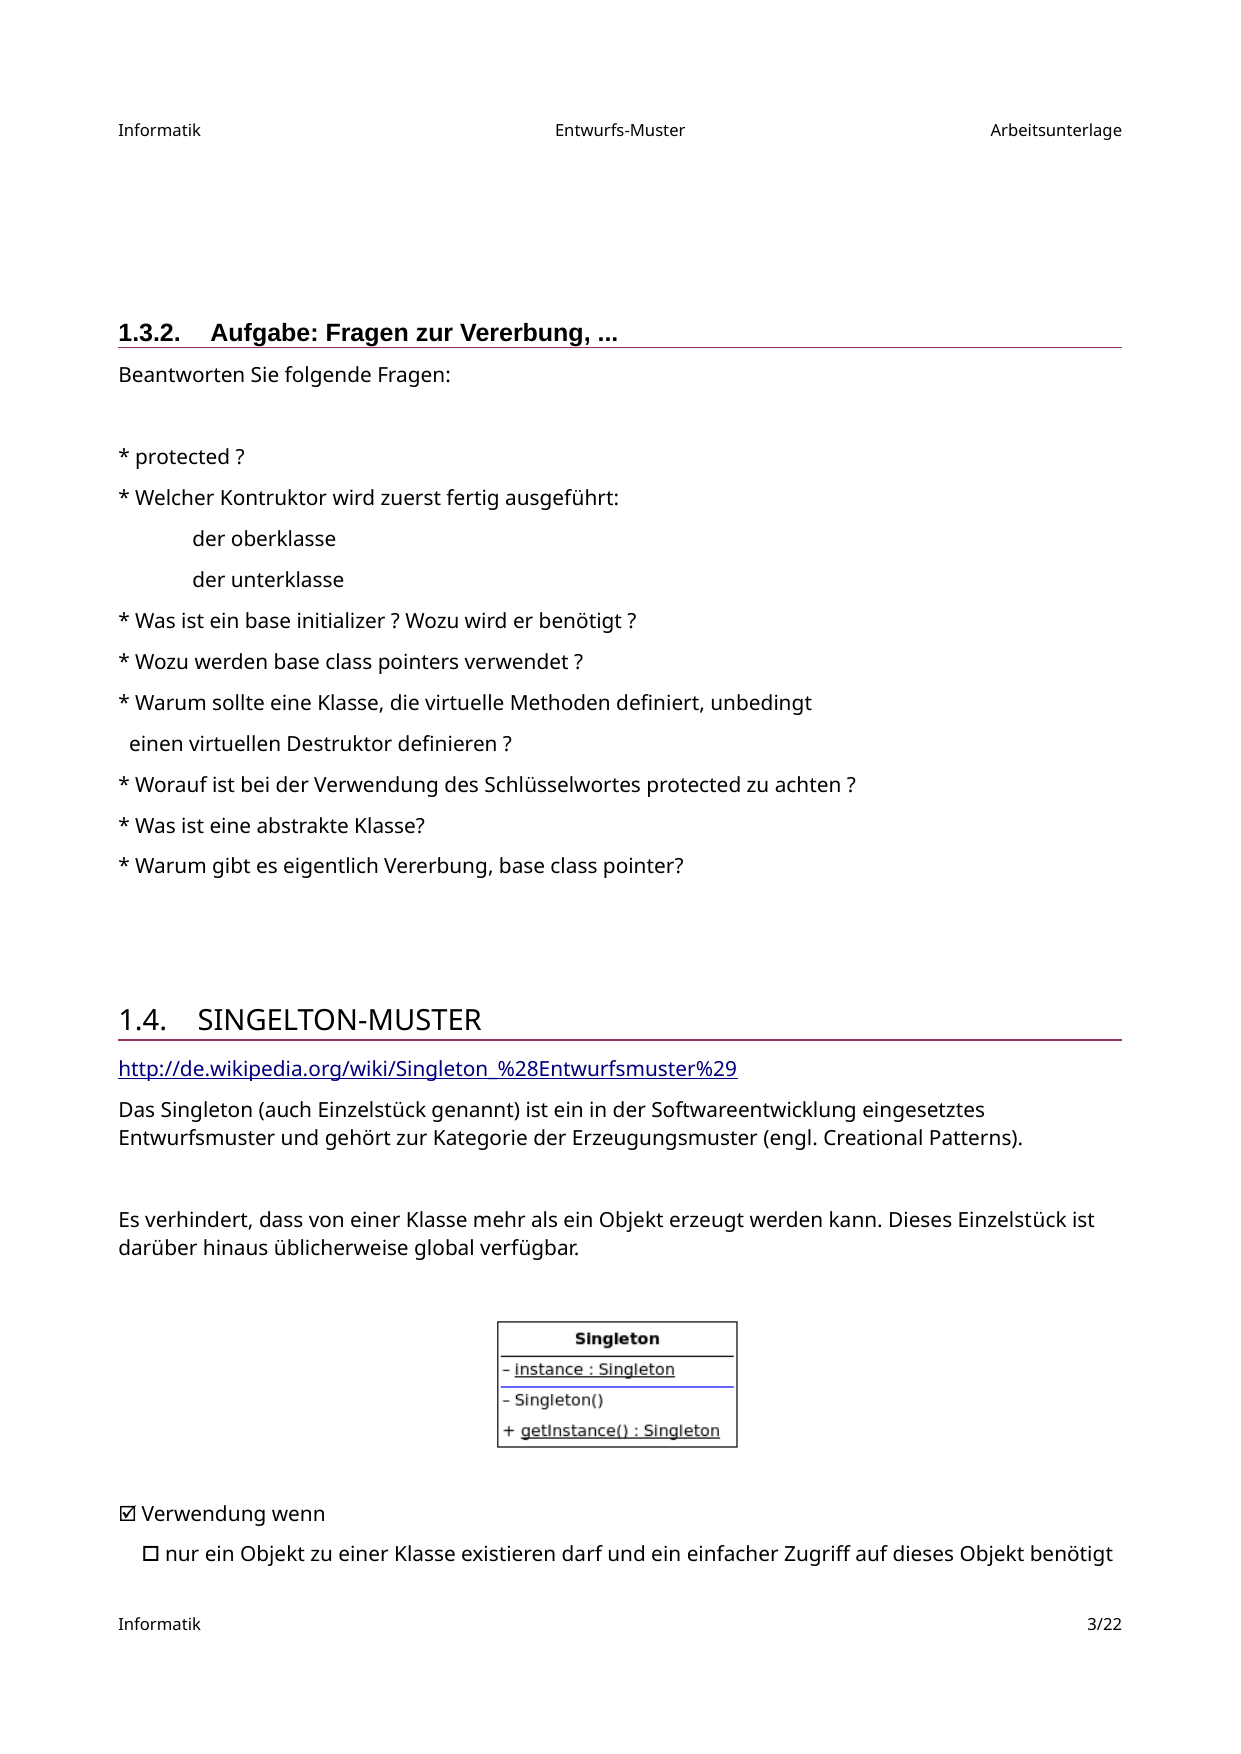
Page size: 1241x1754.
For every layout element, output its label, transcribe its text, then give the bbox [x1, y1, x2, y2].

text * Was ist eine abstrakte Klasse? [118, 811, 1122, 839]
text Es verhindert, dass von einer Klasse mehr als ein Objekt erzeugt werden kann. Dieses Einzelstück ist darüber hinaus üblicherweise global verfügbar. [118, 1205, 1122, 1262]
text der unterklasse [118, 565, 1122, 593]
text * Worauf ist bei der Verwendung des Schlüsselwortes protected zu achten ? [118, 770, 1122, 798]
text * protected ? [118, 442, 1122, 471]
text * Welcher Kontruktor wird zuerst fertig ausgeführt: [118, 483, 1122, 512]
subtitle Aufgabe: Fragen zur Vererbung, ... [118, 318, 1122, 347]
text der oberklasse [118, 524, 1122, 553]
text Beantworten Sie folgende Fragen: [118, 360, 1122, 389]
text http://de.wikipedia.org/wiki/Singleton_%28Entwurfsmuster%29 [118, 1054, 1122, 1082]
text * Wozu werden base class pointers verwendet ? [118, 647, 1122, 675]
text einen virtuellen Destruktor definieren ? [118, 729, 1122, 757]
text Das Singleton (auch Einzelstück genannt) ist ein in der Softwareentwicklung eingesetztes Entwurfsmuster und gehört zur Kategorie der Erzeugungsmuster (engl. Creational Patterns). [118, 1095, 1122, 1152]
picture [491, 1315, 749, 1458]
list nur ein Objekt zu einer Klasse existieren darf und ein einfacher Zugriff auf dieses Objekt benötigt [141, 1539, 1122, 1568]
list Verwendung wenn [118, 1499, 1122, 1527]
text * Warum gibt es eigentlich Vererbung, base class pointer? [118, 852, 1122, 880]
text * Was ist ein base initializer ? Wozu wird er benötigt ? [118, 606, 1122, 634]
subtitle SINGELTON-MUSTER [118, 999, 1122, 1039]
text * Warum sollte eine Klasse, die virtuelle Methoden definiert, unbedingt [118, 688, 1122, 716]
